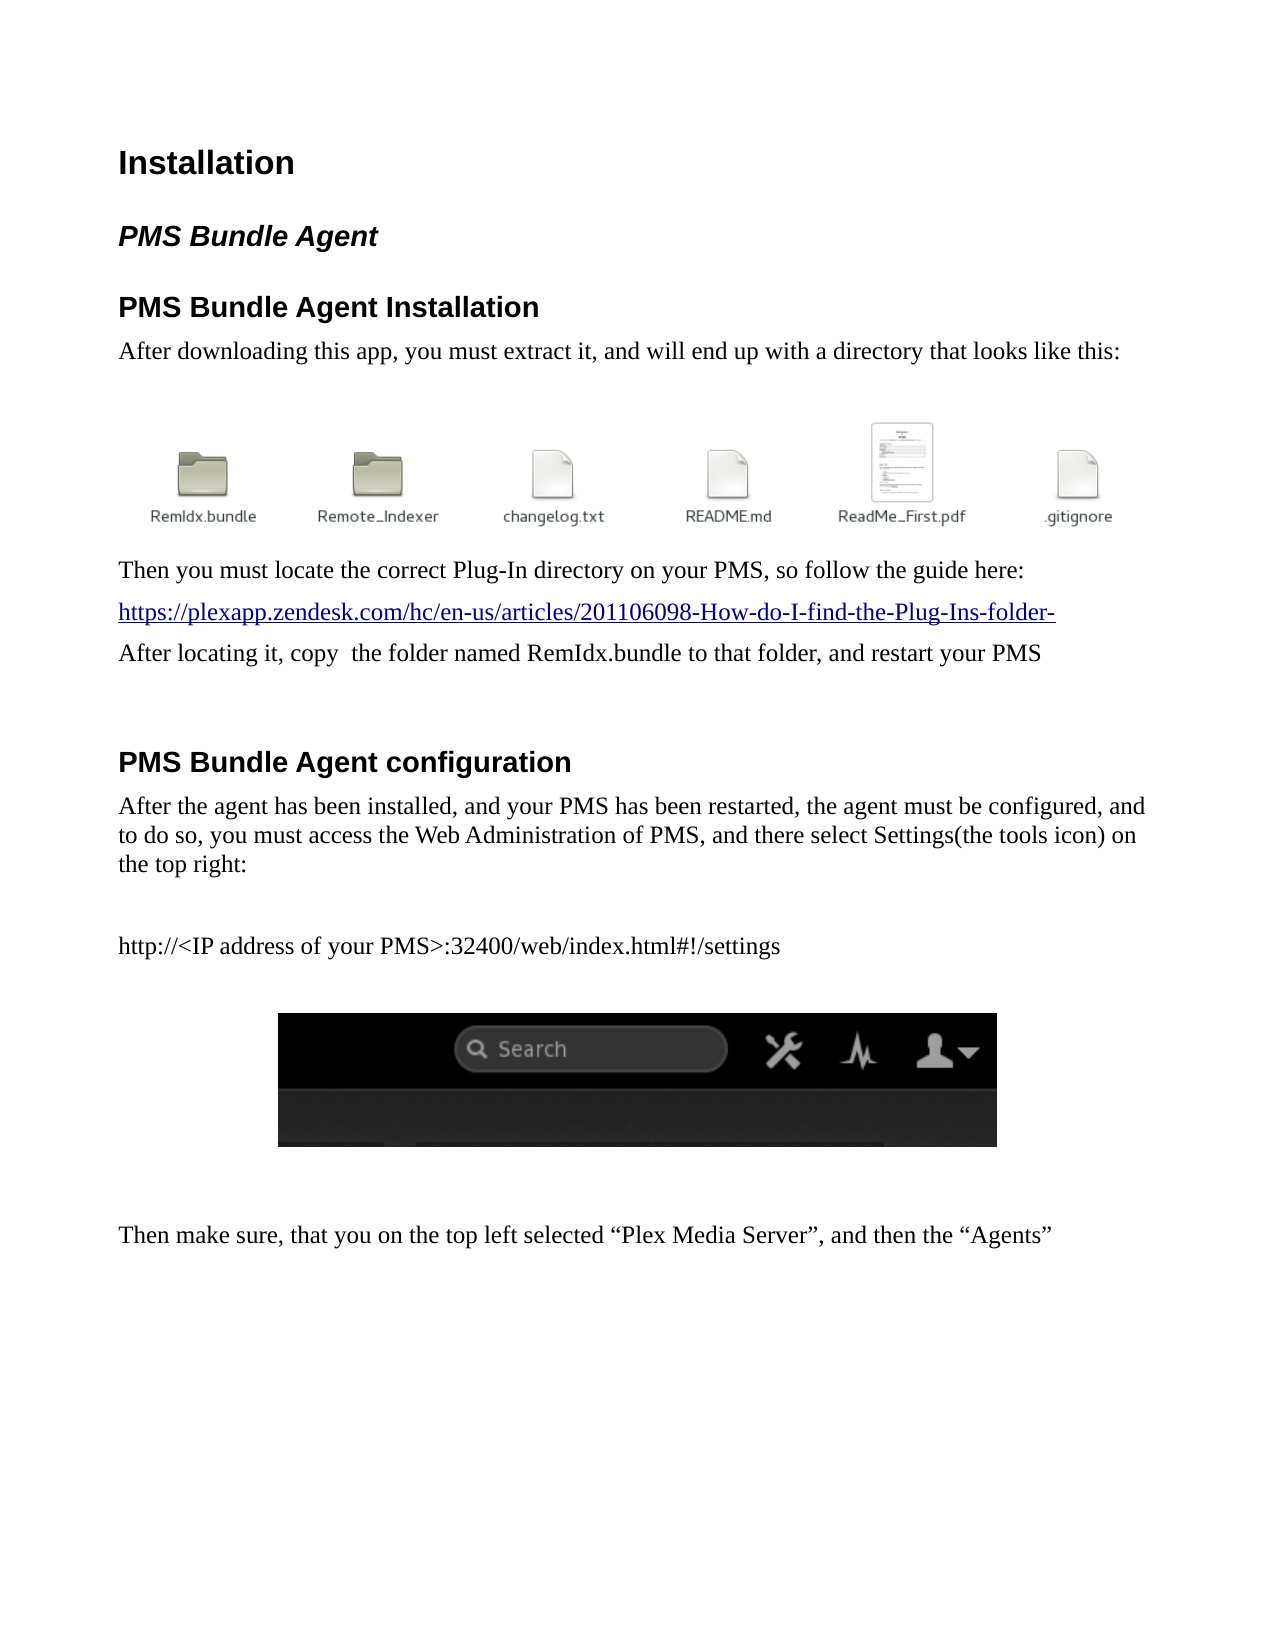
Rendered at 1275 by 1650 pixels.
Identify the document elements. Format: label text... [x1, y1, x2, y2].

subtitle PMS Bundle Agent configuration [118, 745, 1157, 779]
text After downloading this app, you must extract it, and will end up with a directory that looks like this: [118, 336, 1157, 365]
text After the agent has been installed, and your PMS has been restarted, the agent must be configured, and to do so, you must access the Web Administration of PMS, and there select Settings(the tools icon) on the top right: [118, 791, 1157, 878]
picture [278, 1013, 997, 1147]
text Then you must locate the correct Plug-In directory on your PMS, so follow the guide here: [118, 556, 1157, 584]
text http://<IP address of your PMS>:32400/web/index.html#!/settings [118, 931, 1157, 960]
text Then make sure, that you on the top left selected “Plex Media Server”, and then the “Agents” [118, 1220, 1157, 1249]
picture [118, 418, 1157, 556]
text After locating it, copy the folder named RemIdx.bundle to that folder, and restart your PMS [118, 638, 1157, 667]
subtitle PMS Bundle Agent Installation [118, 290, 1157, 324]
text https://plexapp.zendesk.com/hc/en-us/articles/201106098-How-do-I-find-the-Plug-Ins-folder- [118, 597, 1157, 625]
subtitle PMS Bundle Agent [118, 219, 1157, 253]
subtitle Installation [118, 143, 1157, 182]
